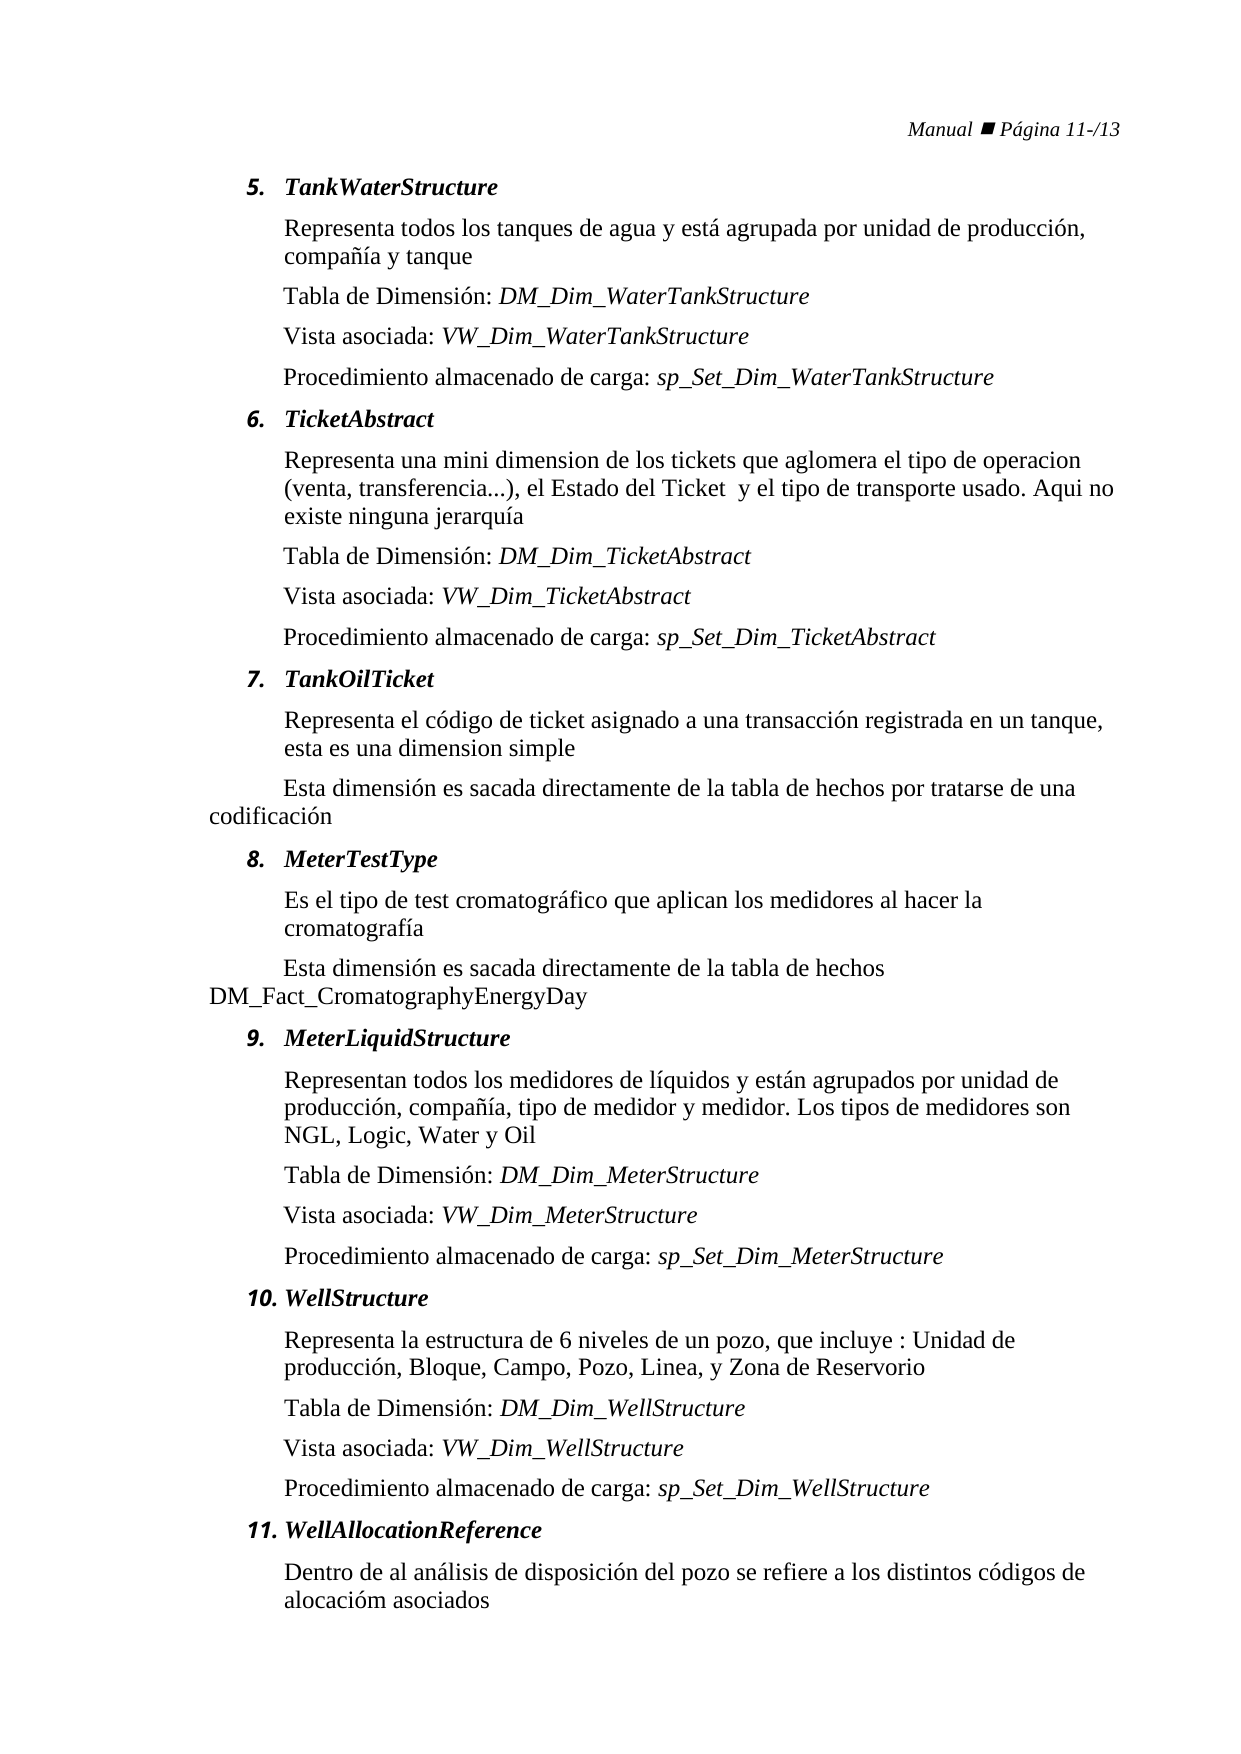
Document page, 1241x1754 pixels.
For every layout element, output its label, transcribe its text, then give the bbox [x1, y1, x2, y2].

list TicketAbstract [246, 403, 1122, 434]
text Vista asociada: VW_Dim_TicketAbstract [209, 582, 1122, 610]
list Dentro de al análisis de disposición del pozo se refiere a los distintos códigos de alocacióm asociados [246, 1558, 1122, 1613]
list Representa una mini dimension de los tickets que aglomera el tipo de operacion (venta, transferencia...), el Estado del Ticket y el tipo de transporte usado. Aqui no existe ninguna jerarquía [246, 447, 1122, 530]
list Es el tipo de test cromatográfico que aplican los medidores al hacer la cromatografía [246, 886, 1122, 942]
list WellAllocationReference [246, 1514, 1122, 1546]
list Tabla de Dimensión: DM_Dim_MeterStructure [246, 1161, 1122, 1189]
list Procedimiento almacenado de carga: sp_Set_Dim_MeterStructure [246, 1242, 1122, 1269]
list Procedimiento almacenado de carga: sp_Set_Dim_WellStructure [246, 1474, 1122, 1502]
list Representa el código de ticket asignado a una transacción registrada en un tanque, esta es una dimension simple [246, 707, 1122, 762]
text Procedimiento almacenado de carga: sp_Set_Dim_WaterTankStructure [209, 363, 1122, 390]
list TankWaterStructure [246, 171, 1122, 202]
text Tabla de Dimensión: DM_Dim_TicketAbstract [209, 542, 1122, 570]
text Vista asociada: VW_Dim_WellStructure [209, 1434, 1122, 1462]
text Tabla de Dimensión: DM_Dim_WaterTankStructure [209, 282, 1122, 310]
list Representa la estructura de 6 niveles de un pozo, que incluye : Unidad de producción, Bloque, Campo, Pozo, Linea, y Zona de Reservorio [246, 1326, 1122, 1381]
text Esta dimensión es sacada directamente de la tabla de hechos por tratarse de una codificación [209, 774, 1122, 830]
text Esta dimensión es sacada directamente de la tabla de hechos DM_Fact_CromatographyEnergyDay [209, 954, 1122, 1009]
list WellStructure [246, 1282, 1122, 1313]
list MeterTestType [246, 842, 1122, 874]
text Procedimiento almacenado de carga: sp_Set_Dim_TicketAbstract [209, 623, 1122, 650]
list Representan todos los medidores de líquidos y están agrupados por unidad de producción, compañía, tipo de medidor y medidor. Los tipos de medidores son NGL, Logic, Water y Oil [246, 1066, 1122, 1149]
text Vista asociada: VW_Dim_MeterStructure [209, 1202, 1122, 1229]
list Tabla de Dimensión: DM_Dim_WellStructure [246, 1394, 1122, 1421]
list MeterLiquidStructure [246, 1022, 1122, 1053]
text Vista asociada: VW_Dim_WaterTankStructure [209, 322, 1122, 350]
list TankOilTicket [246, 663, 1122, 694]
list Representa todos los tanques de agua y está agrupada por unidad de producción, compañía y tanque [246, 214, 1122, 270]
